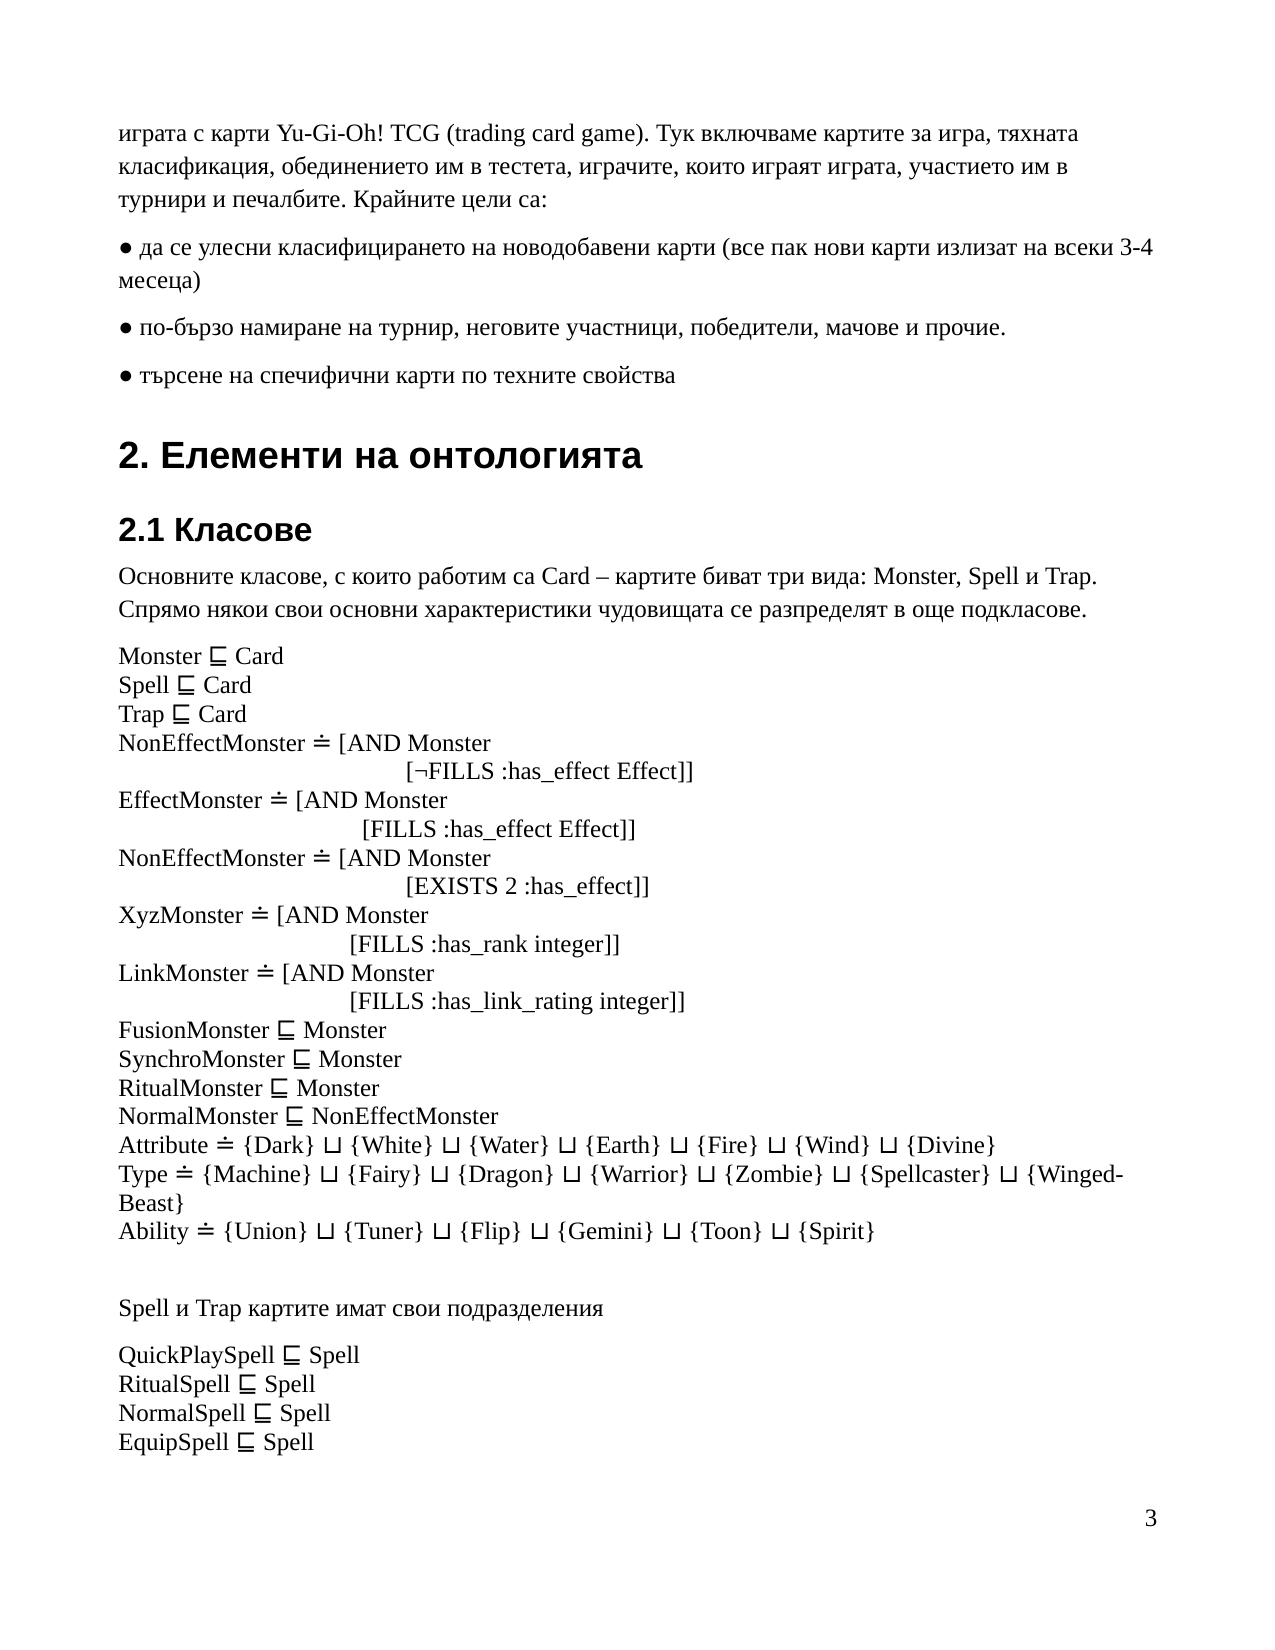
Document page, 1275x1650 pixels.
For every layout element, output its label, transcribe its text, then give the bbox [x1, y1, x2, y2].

text Основните класове, с които работим са Card – картите биват три вида: Monster, Spell и Trap. Спрямо някои свои основни характеристики чудовищата се разпределят в още подкласове. [118, 561, 1157, 622]
table_header Monster ⊑ Card [118, 641, 1157, 670]
subtitle 2.1 Класове [118, 509, 1157, 548]
table_cell RitualMonster ⊑ Monster [118, 1073, 1157, 1101]
table_cell NormalSpell ⊑ Spell [118, 1398, 1157, 1427]
table_cell NonEffectMonster ≐ [AND Monster [¬FILLS :has_effect Effect]] [118, 728, 1157, 785]
table_header QuickPlaySpell ⊑ Spell [118, 1340, 1157, 1369]
text ● да се улесни класифицирането на новодобавени карти (все пак нови карти излизат на всеки 3-4 месеца) [118, 232, 1157, 293]
text ● търсене на спечифични карти по техните свойства [118, 360, 1157, 389]
text ● по-бързо намиране на турнир, неговите участници, победители, мачове и прочие. [118, 312, 1157, 341]
table_cell SynchroMonster ⊑ Monster [118, 1044, 1157, 1073]
table_cell XyzMonster ≐ [AND Monster [FILLS :has_rank integer]] [118, 900, 1157, 958]
table_cell Trap ⊑ Card [118, 699, 1157, 728]
table_cell Ability ≐ {Union} ⊔ {Tuner} ⊔ {Flip} ⊔ {Gemini} ⊔ {Toon} ⊔ {Spirit} [118, 1216, 1157, 1245]
subtitle 2. Елементи на онтологията [118, 433, 1157, 476]
text Spell и Trap картите имат свои подразделения [118, 1293, 1157, 1321]
table_cell Type ≐ {Machine} ⊔ {Fairy} ⊔ {Dragon} ⊔ {Warrior} ⊔ {Zombie} ⊔ {Spellcaster} ⊔ {Winged-Beast} [118, 1159, 1157, 1216]
table_cell LinkMonster ≐ [AND Monster [FILLS :has_link_rating integer]] [118, 958, 1157, 1015]
text играта с карти Yu-Gi-Oh! TCG (trading card game). Тук включваме картите за игра, тяхната класификация, обединението им в тестета, играчите, които играят играта, участието им в турнири и печалбите. Крайните цели са: [118, 118, 1157, 213]
table_cell Attribute ≐ {Dark} ⊔ {White} ⊔ {Water} ⊔ {Earth} ⊔ {Fire} ⊔ {Wind} ⊔ {Divine} [118, 1130, 1157, 1159]
table_cell NonEffectMonster ≐ [AND Monster [EXISTS 2 :has_effect]] [118, 843, 1157, 900]
table_cell RitualSpell ⊑ Spell [118, 1369, 1157, 1398]
table_cell Spell ⊑ Card [118, 670, 1157, 699]
table_cell EquipSpell ⊑ Spell [118, 1427, 1157, 1455]
table_cell FusionMonster ⊑ Monster [118, 1015, 1157, 1044]
table_cell EffectMonster ≐ [AND Monster [FILLS :has_effect Effect]] [118, 785, 1157, 843]
table_cell NormalMonster ⊑ NonEffectMonster [118, 1101, 1157, 1130]
